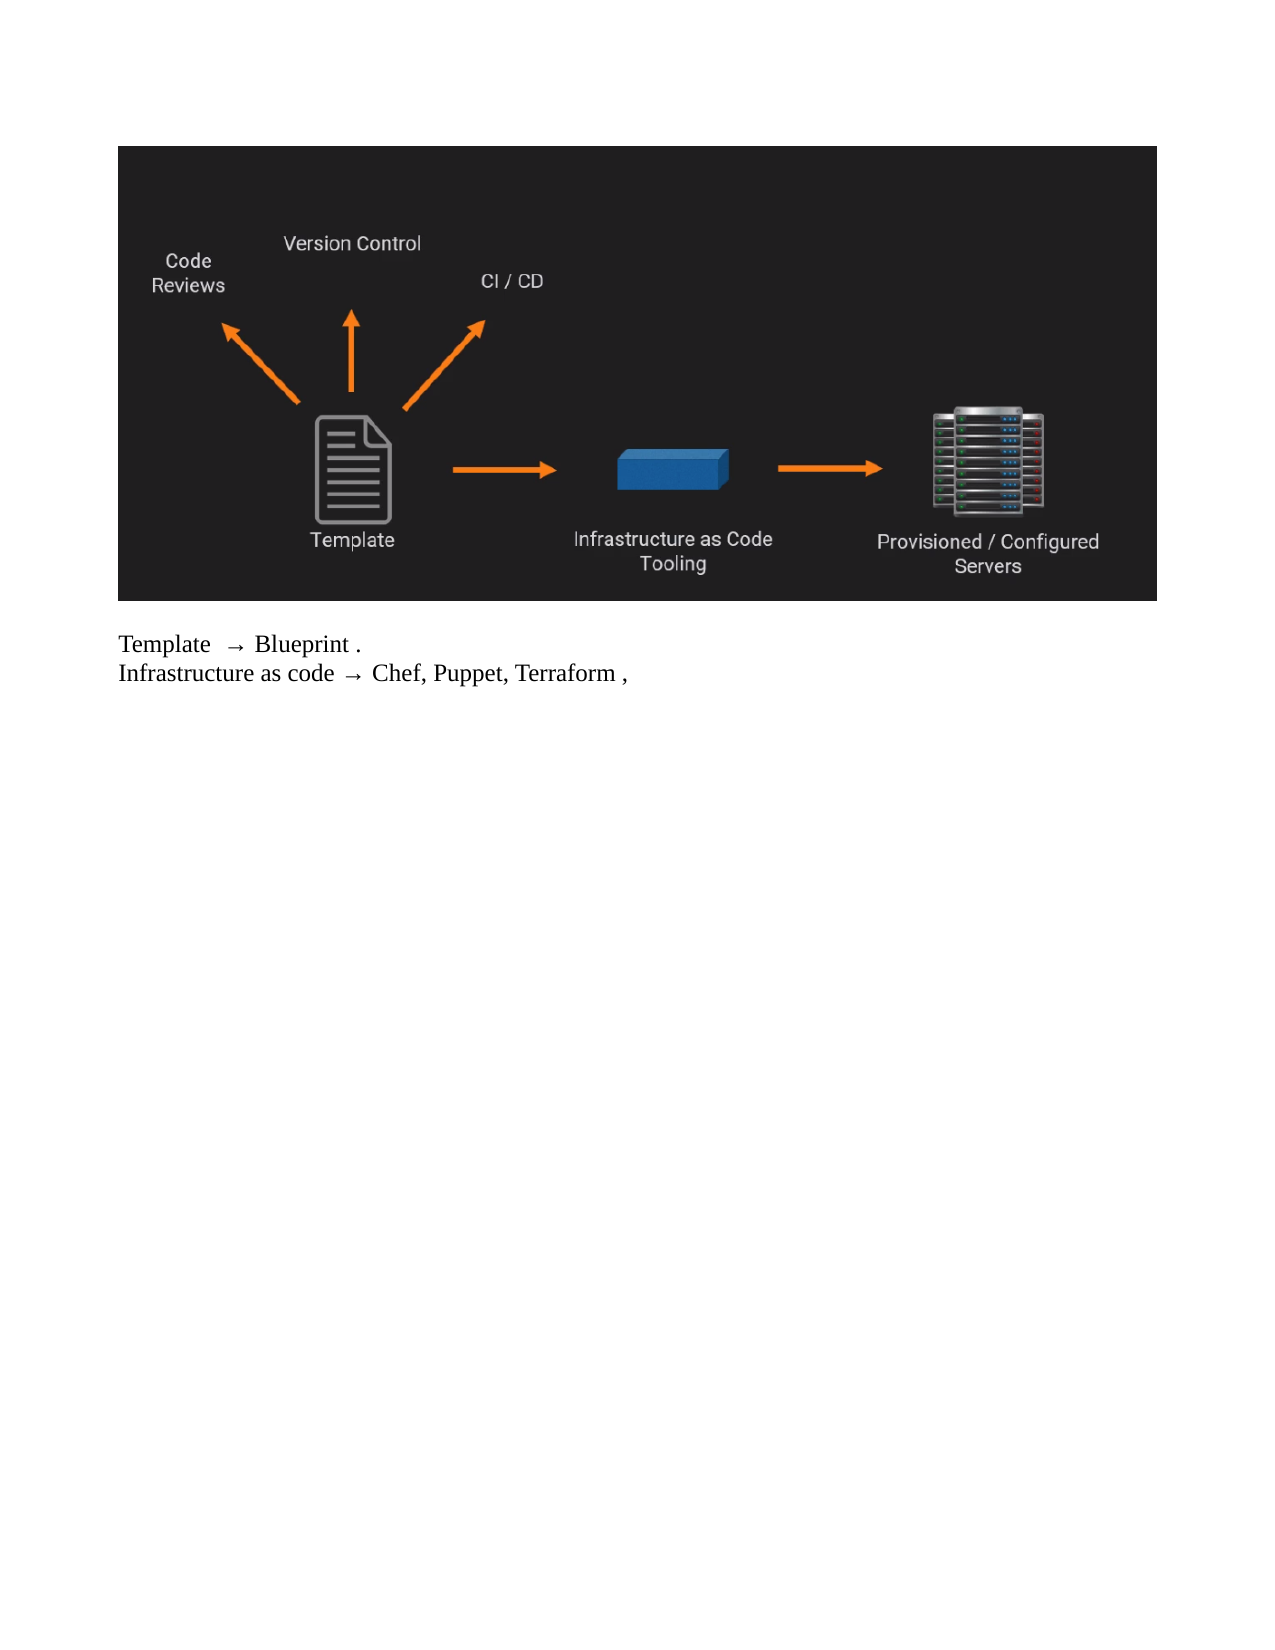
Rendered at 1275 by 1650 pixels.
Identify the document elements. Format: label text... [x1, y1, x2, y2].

text Infrastructure as code → Chef, Puppet, Terraform , [118, 658, 1157, 686]
text Template → Blueprint . [118, 629, 1157, 658]
picture [118, 146, 1157, 601]
